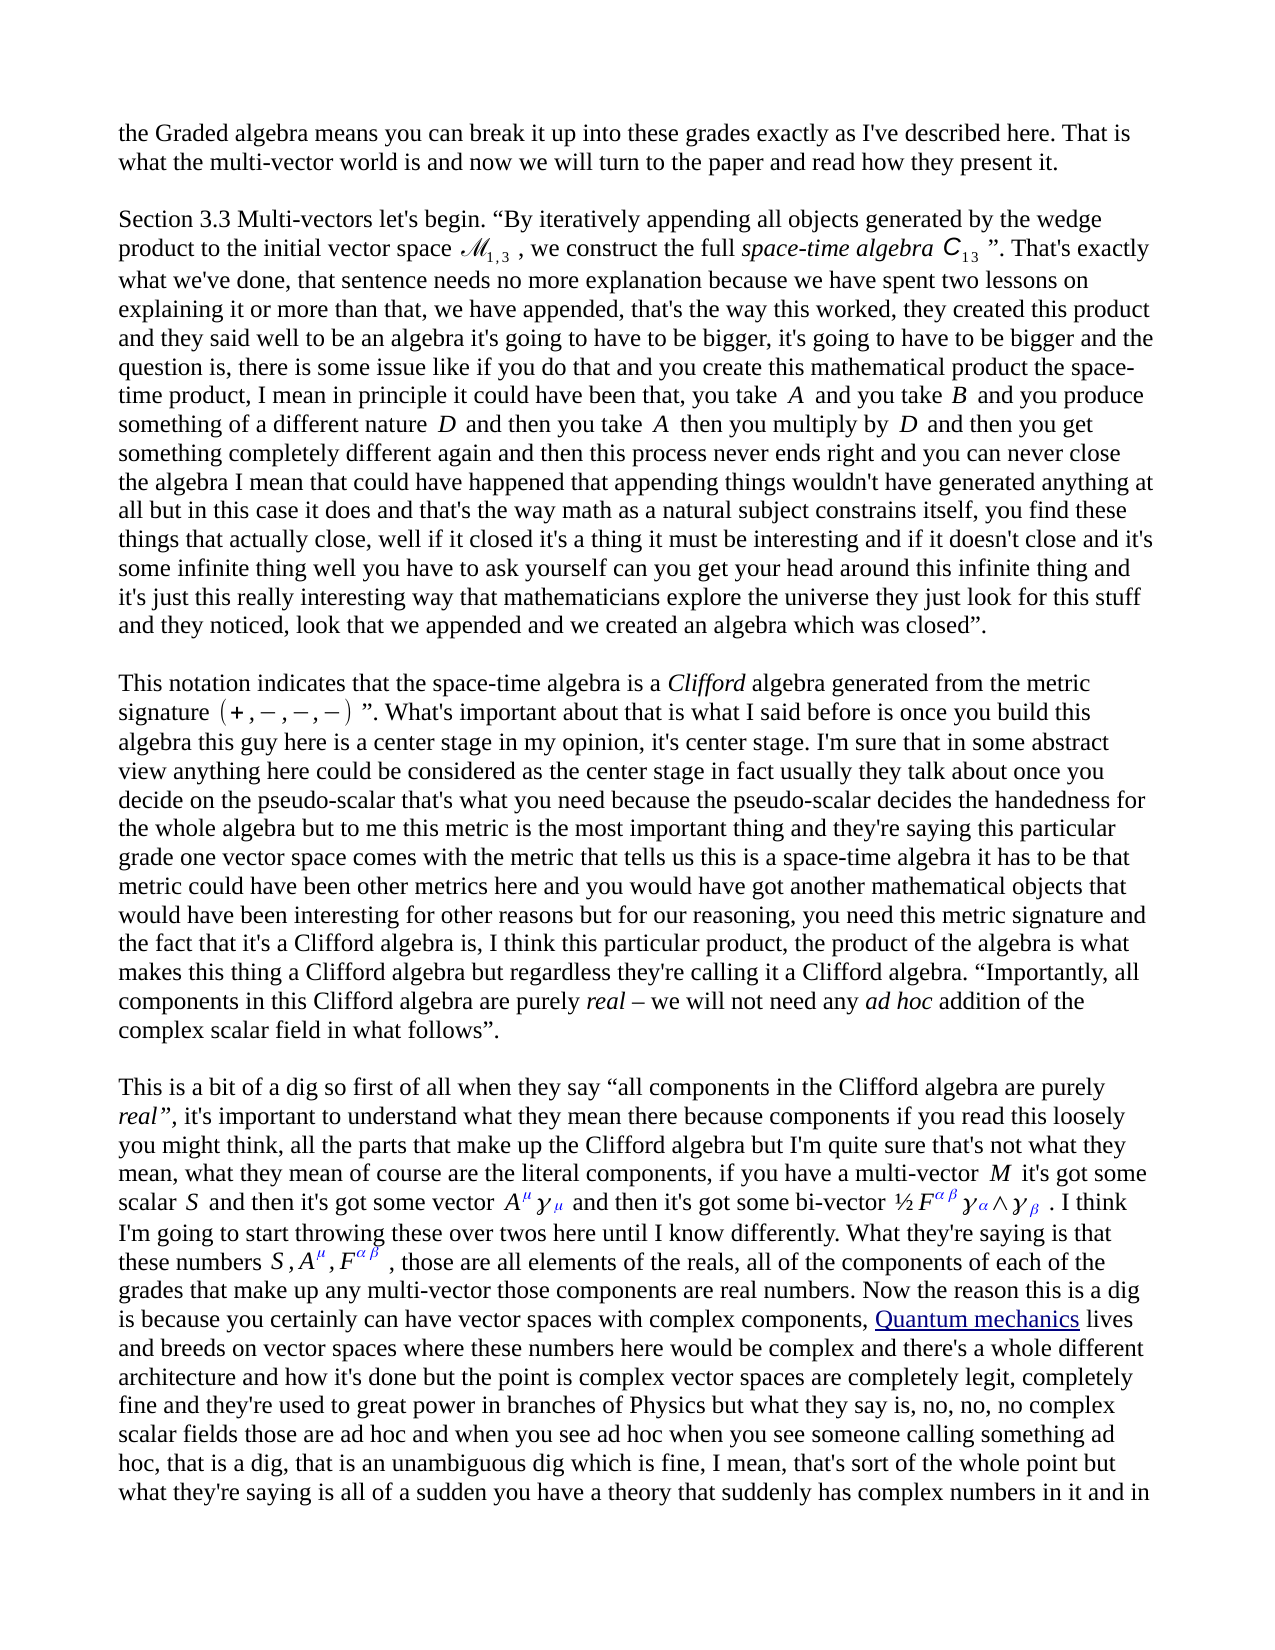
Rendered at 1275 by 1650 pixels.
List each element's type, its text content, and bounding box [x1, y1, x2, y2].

text the Graded algebra means you can break it up into these grades exactly as I've described here. That is what the multi-vector world is and now we will turn to the paper and read how they present it. [118, 118, 1157, 176]
text Section 3.3 Multi-vectors let's begin. “By iteratively appending all objects generated by the wedge product to the initial vector space, we construct the full space-time algebra”. That's exactly what we've done, that sentence needs no more explanation because we have spent two lessons on explaining it or more than that, we have appended, that's the way this worked, they created this product and they said well to be an algebra it's going to have to be bigger, it's going to have to be bigger and the question is, there is some issue like if you do that and you create this mathematical product the space-time product, I mean in principle it could have been that, you takeand you takeand you produce something of a different natureand then you takethen you multiply byand then you get something completely different again and then this process never ends right and you can never close the algebra I mean that could have happened that appending things wouldn't have generated anything at all but in this case it does and that's the way math as a natural subject constrains itself, you find these things that actually close, well if it closed it's a thing it must be interesting and if it doesn't close and it's some infinite thing well you have to ask yourself can you get your head around this infinite thing and it's just this really interesting way that mathematicians explore the universe they just look for this stuff and they noticed, look that we appended and we created an algebra which was closed”. [118, 204, 1157, 639]
text This is a bit of a dig so first of all when they say “all components in the Clifford algebra are purely real”, it's important to understand what they mean there because components if you read this loosely you might think, all the parts that make up the Clifford algebra but I'm quite sure that's not what they mean, what they mean of course are the literal components, if you have a multi-vectorit's got some scalarand then it's got some vectorand then it's got some bi-vector. I think I'm going to start throwing these over twos here until I know differently. What they're saying is that these numbers, those are all elements of the reals, all of the components of each of the grades that make up any multi-vector those components are real numbers. Now the reason this is a dig is because you certainly can have vector spaces with complex components, Quantum mechanics lives and breeds on vector spaces where these numbers here would be complex and there's a whole different architecture and how it's done but the point is complex vector spaces are completely legit, completely fine and they're used to great power in branches of Physics but what they say is, no, no, no complex scalar fields those are ad hoc and when you see ad hoc when you see someone calling something ad hoc, that is a dig, that is an unambiguous dig which is fine, I mean, that's sort of the whole point but what they're saying is all of a sudden you have a theory that suddenly has complex numbers in it and in [118, 1072, 1157, 1506]
text grade one vector space comes with the metric that tells us this is a space-time algebra it has to be that metric could have been other metrics here and you would have got another mathematical objects that would have been interesting for other reasons but for our reasoning, you need this metric signature and the fact that it's a Clifford algebra is, I think this particular product, the product of the algebra is what makes this thing a Clifford algebra but regardless they're calling it a Clifford algebra. “Importantly, all components in this Clifford algebra are purely real – we will not need any ad hoc addition of the complex scalar field in what follows”. [118, 842, 1157, 1043]
text This notation indicates that the space-time algebra is a Clifford algebra generated from the metric signature”. What's important about that is what I said before is once you build this algebra this guy here is a center stage in my opinion, it's center stage. I'm sure that in some abstract view anything here could be considered as the center stage in fact usually they talk about once you decide on the pseudo-scalar that's what you need because the pseudo-scalar decides the handedness for the whole algebra but to me this metric is the most important thing and they're saying this particular [118, 668, 1157, 842]
